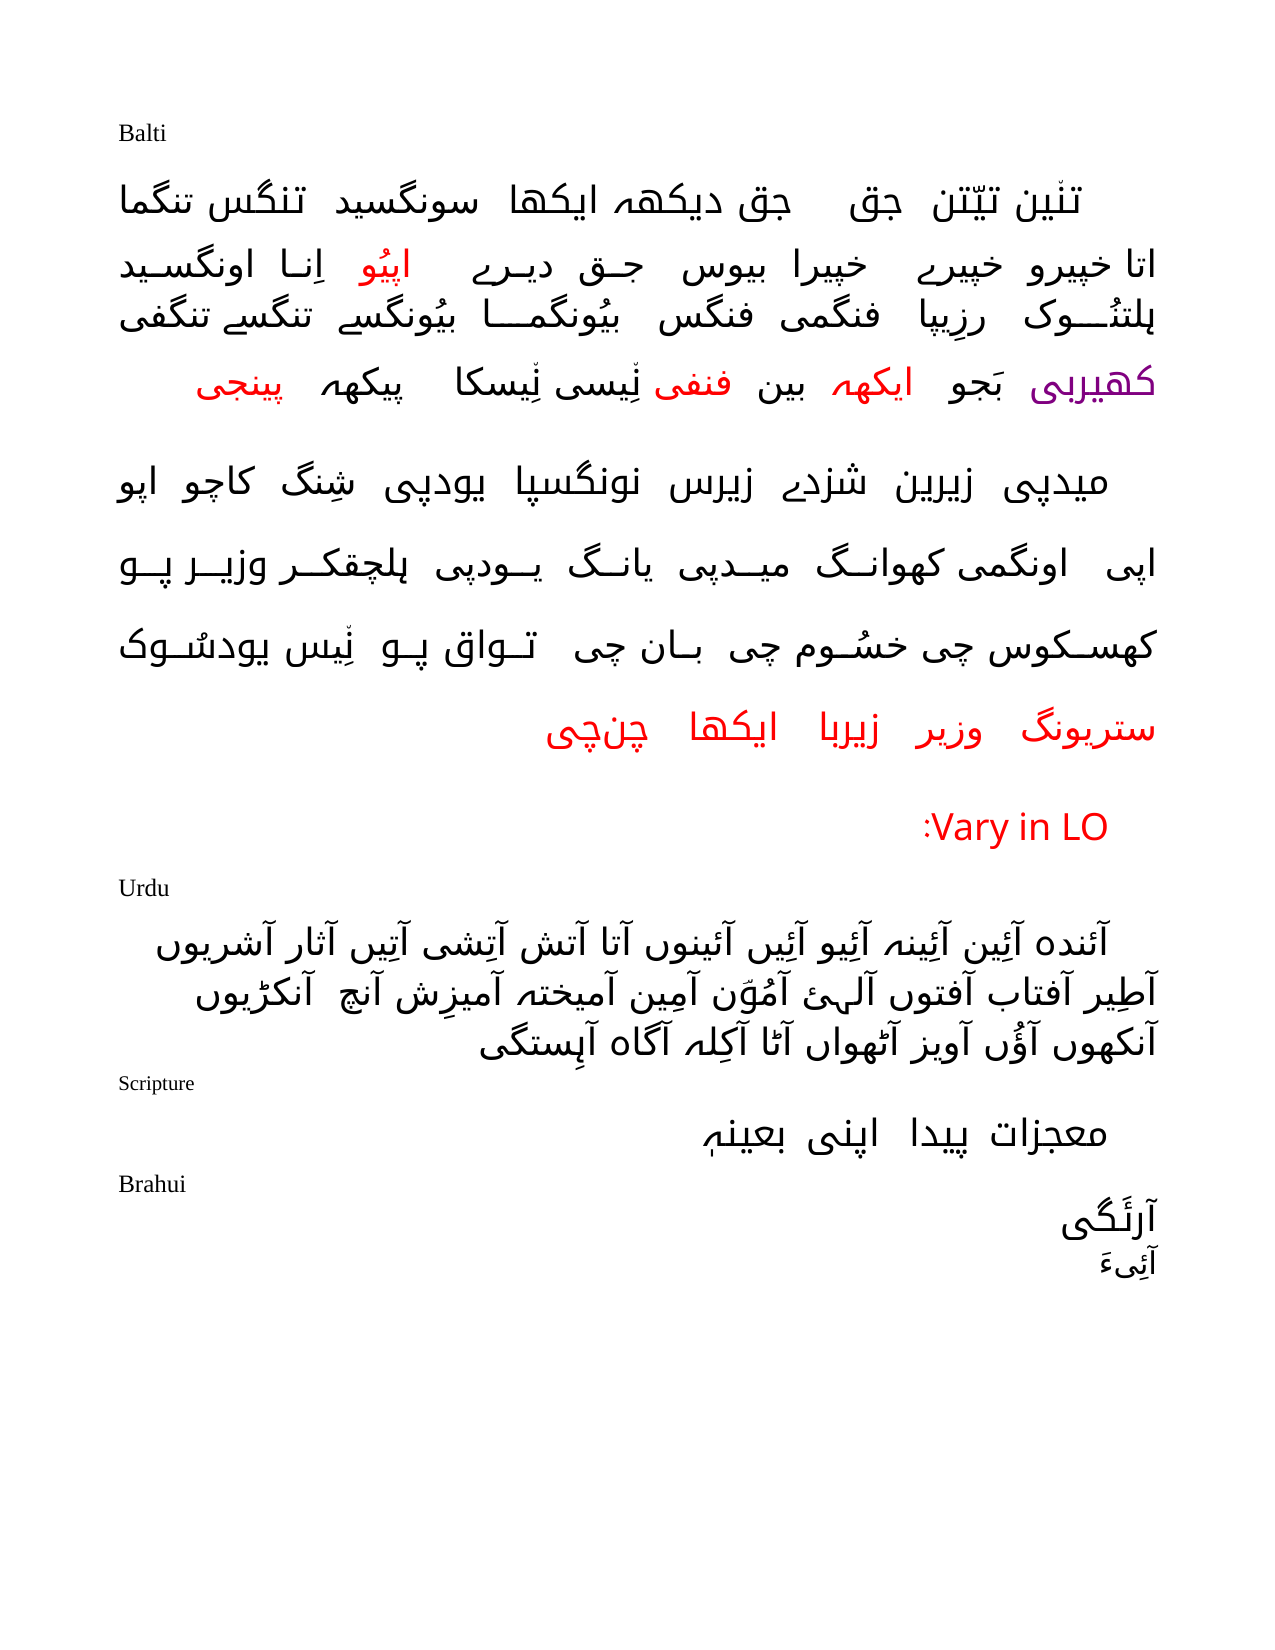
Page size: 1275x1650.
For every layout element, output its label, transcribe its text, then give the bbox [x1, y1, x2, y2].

text تن٘ین تیّتن جق جق دیکھہ ایکھا سونگسید تنگس تنگما اتا خپیرو خپیرے خپیرا بیوس جق دیرے اپیُو اِنا اونگسید ہلتنُوک رزِیپا فنگمی فنگس بیُونگما بیُونگسے تنگسے تنگفی کھیربی بَجو ایکھہ بین فنفی نِ٘یسی نِ٘یسکا پیکھہ پینجی [118, 165, 1157, 418]
text آئندہ آئِین آئِینہ آئِیو آئِیں آئینوں آتا آتش آتِشی آتِیں آثار آشریوں آطِیر آفتاب آفتوں آلہئ آمُوؔن آمِین آمیختہ آمیزِش آنچ آنکڑیوں آنکھوں آؤُں آویز آٹھواں آٹا آکِلہ آگاہ آہِستگی [118, 920, 1157, 1064]
text آئِیءَ [118, 1246, 1157, 1287]
text Scripture [118, 1071, 1157, 1095]
text میدپی زیرین شزدے زیرس نونگسپا یودپی شِنگ کاچو اپو اپی اونگمی کھوانگ میدپی یانگ یودپی ہلچقکر وزیر پو کھسکوس چی خسُوم چی بان چی تواق پو نِ٘یس یودسُوک ستریونگ وزیر زیربا ایکھا چن‌چی [118, 447, 1157, 763]
text Brahui [118, 1169, 1157, 1198]
text Balti [118, 118, 1157, 147]
text Urdu [118, 873, 1157, 902]
text معجزات پیدا اپنی بعینہٖ [118, 1113, 1157, 1162]
text آرئَگی [118, 1198, 1157, 1246]
text Vary in LO: [118, 792, 1157, 863]
